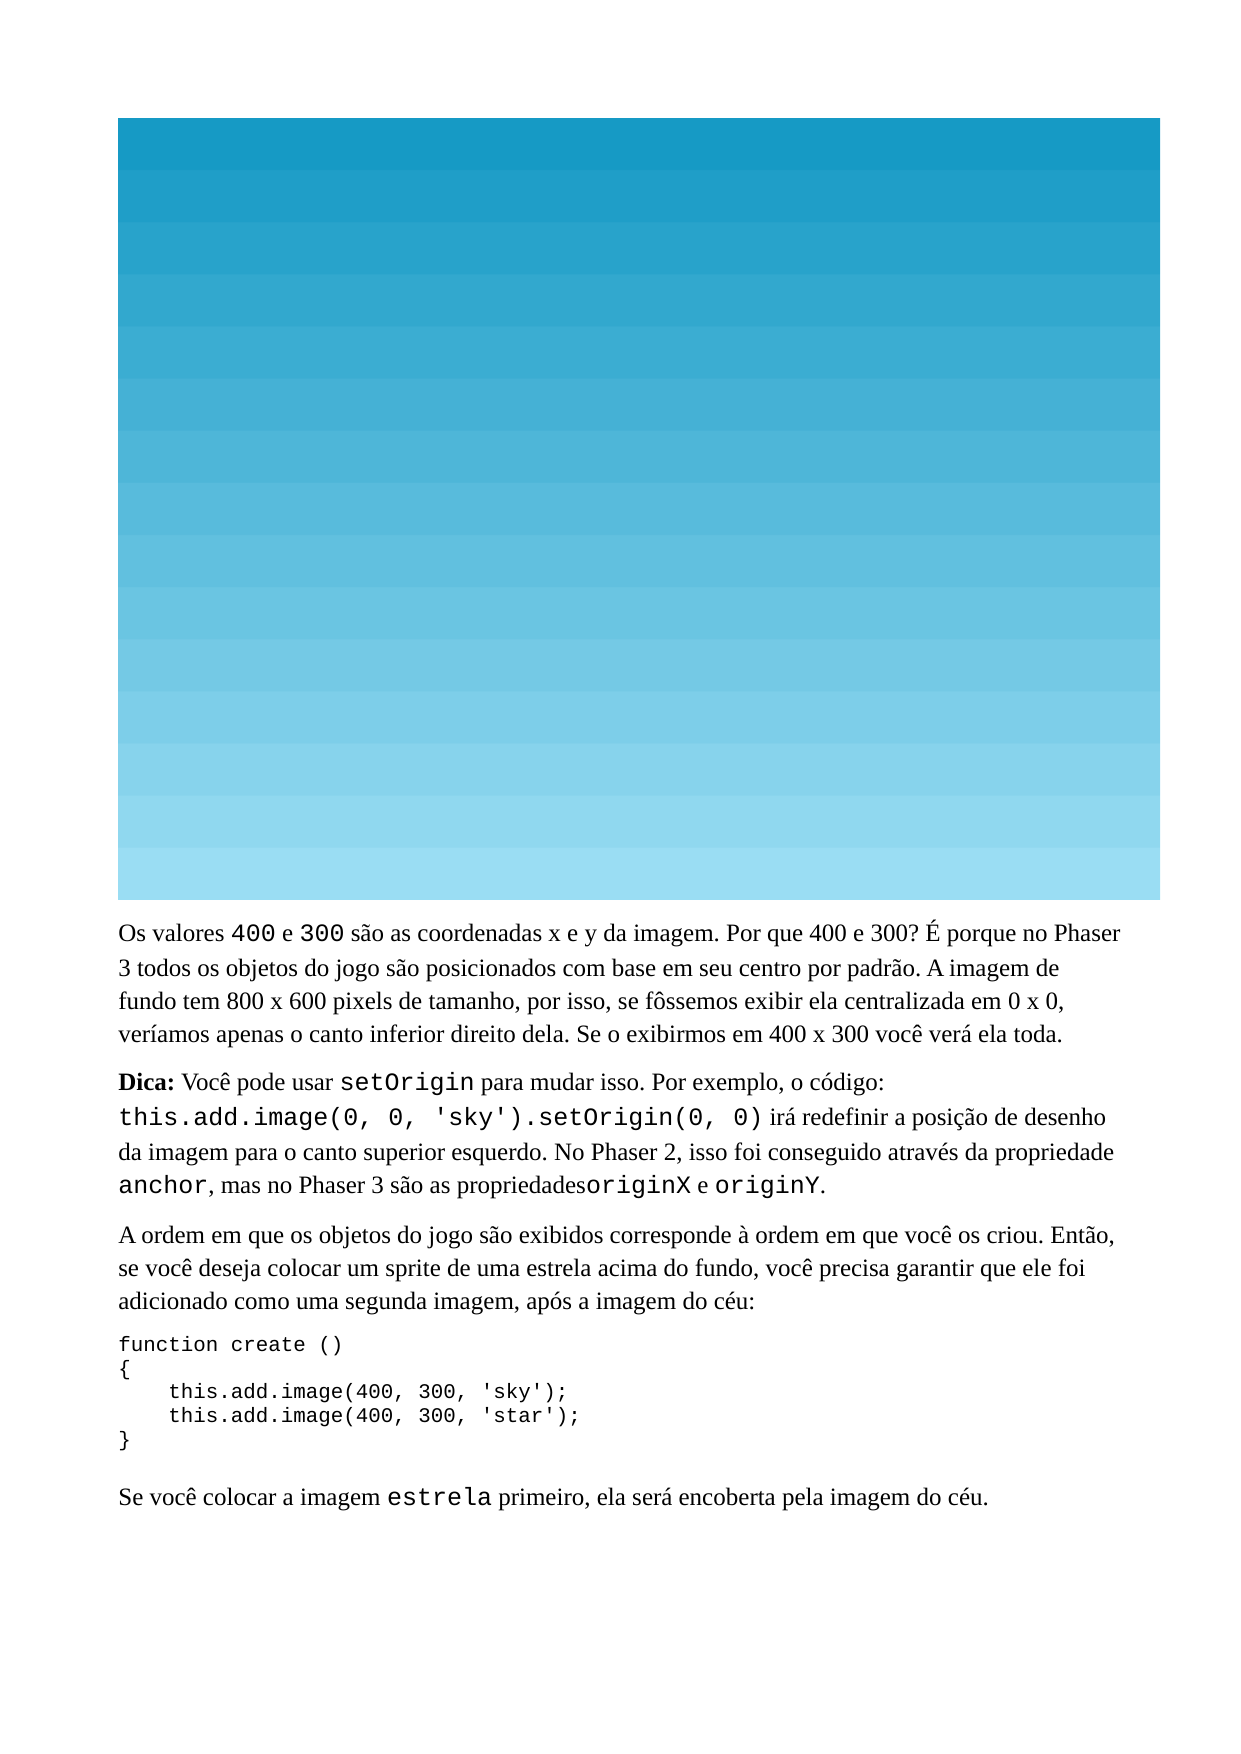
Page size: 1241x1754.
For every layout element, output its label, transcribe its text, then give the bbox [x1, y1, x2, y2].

text Dica: Você pode usar setOrigin para mudar isso. Por exemplo, o código: this.add.image(0, 0, 'sky').setOrigin(0, 0) irá redefinir a posição de desenho da imagem para o canto superior esquerdo. No Phaser 2, isso foi conseguido através da propriedade anchor, mas no Phaser 3 são as propriedadesoriginX e originY. [118, 1067, 1122, 1201]
picture [118, 118, 1161, 900]
text this.add.image(400, 300, 'sky'); [118, 1381, 1122, 1405]
text this.add.image(400, 300, 'star'); [118, 1405, 1122, 1428]
text Se você colocar a imagem estrela primeiro, ela será encoberta pela imagem do céu. [118, 1482, 1122, 1512]
text function create () [118, 1334, 1122, 1358]
text { [118, 1358, 1122, 1381]
text } [118, 1428, 1122, 1452]
text Os valores 400 e 300 são as coordenadas x e y da imagem. Por que 400 e 300? É porque no Phaser 3 todos os objetos do jogo são posicionados com base em seu centro por padrão. A imagem de fundo tem 800 x 600 pixels de tamanho, por isso, se fôssemos exibir ela centralizada em 0 x 0, veríamos apenas o canto inferior direito dela. Se o exibirmos em 400 x 300 você verá ela toda. [118, 918, 1122, 1048]
text A ordem em que os objetos do jogo são exibidos corresponde à ordem em que você os criou. Então, se você deseja colocar um sprite de uma estrela acima do fundo, você precisa garantir que ele foi adicionado como uma segunda imagem, após a imagem do céu: [118, 1220, 1122, 1315]
